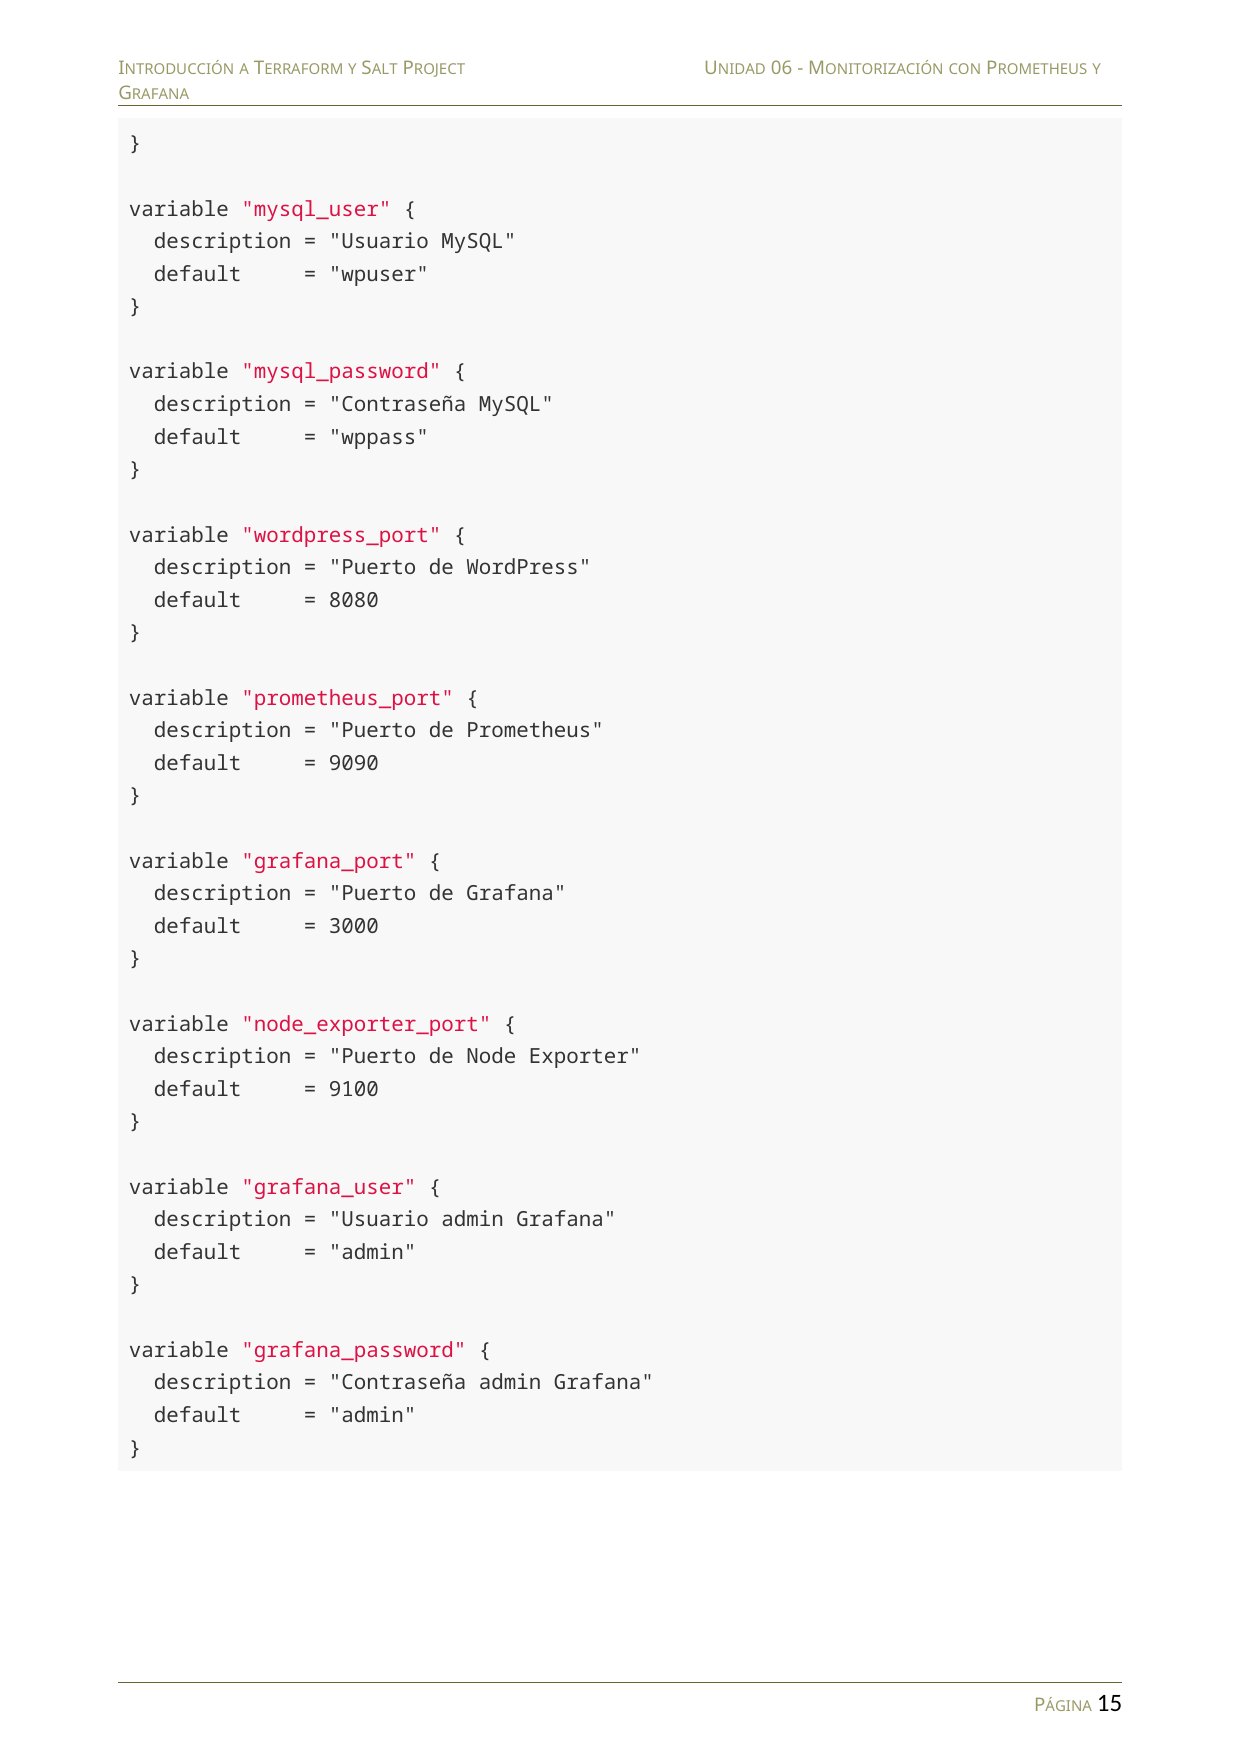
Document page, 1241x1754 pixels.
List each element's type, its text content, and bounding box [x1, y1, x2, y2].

table_header } variable "mysql_user" { description = "Usuario MySQL" default = "wpuser" } variable "mysql_password" { description = "Contraseña MySQL" default = "wppass" } variable "wordpress_port" { description = "Puerto de WordPress" default = 8080 } variable "prometheus_port" { description = "Puerto de Prometheus" default = 9090 } variable "grafana_port" { description = "Puerto de Grafana" default = 3000 } variable "node_exporter_port" { description = "Puerto de Node Exporter" default = 9100 } variable "grafana_user" { description = "Usuario admin Grafana" default = "admin" } variable "grafana_password" { description = "Contraseña admin Grafana" default = "admin" } [118, 118, 1122, 1471]
